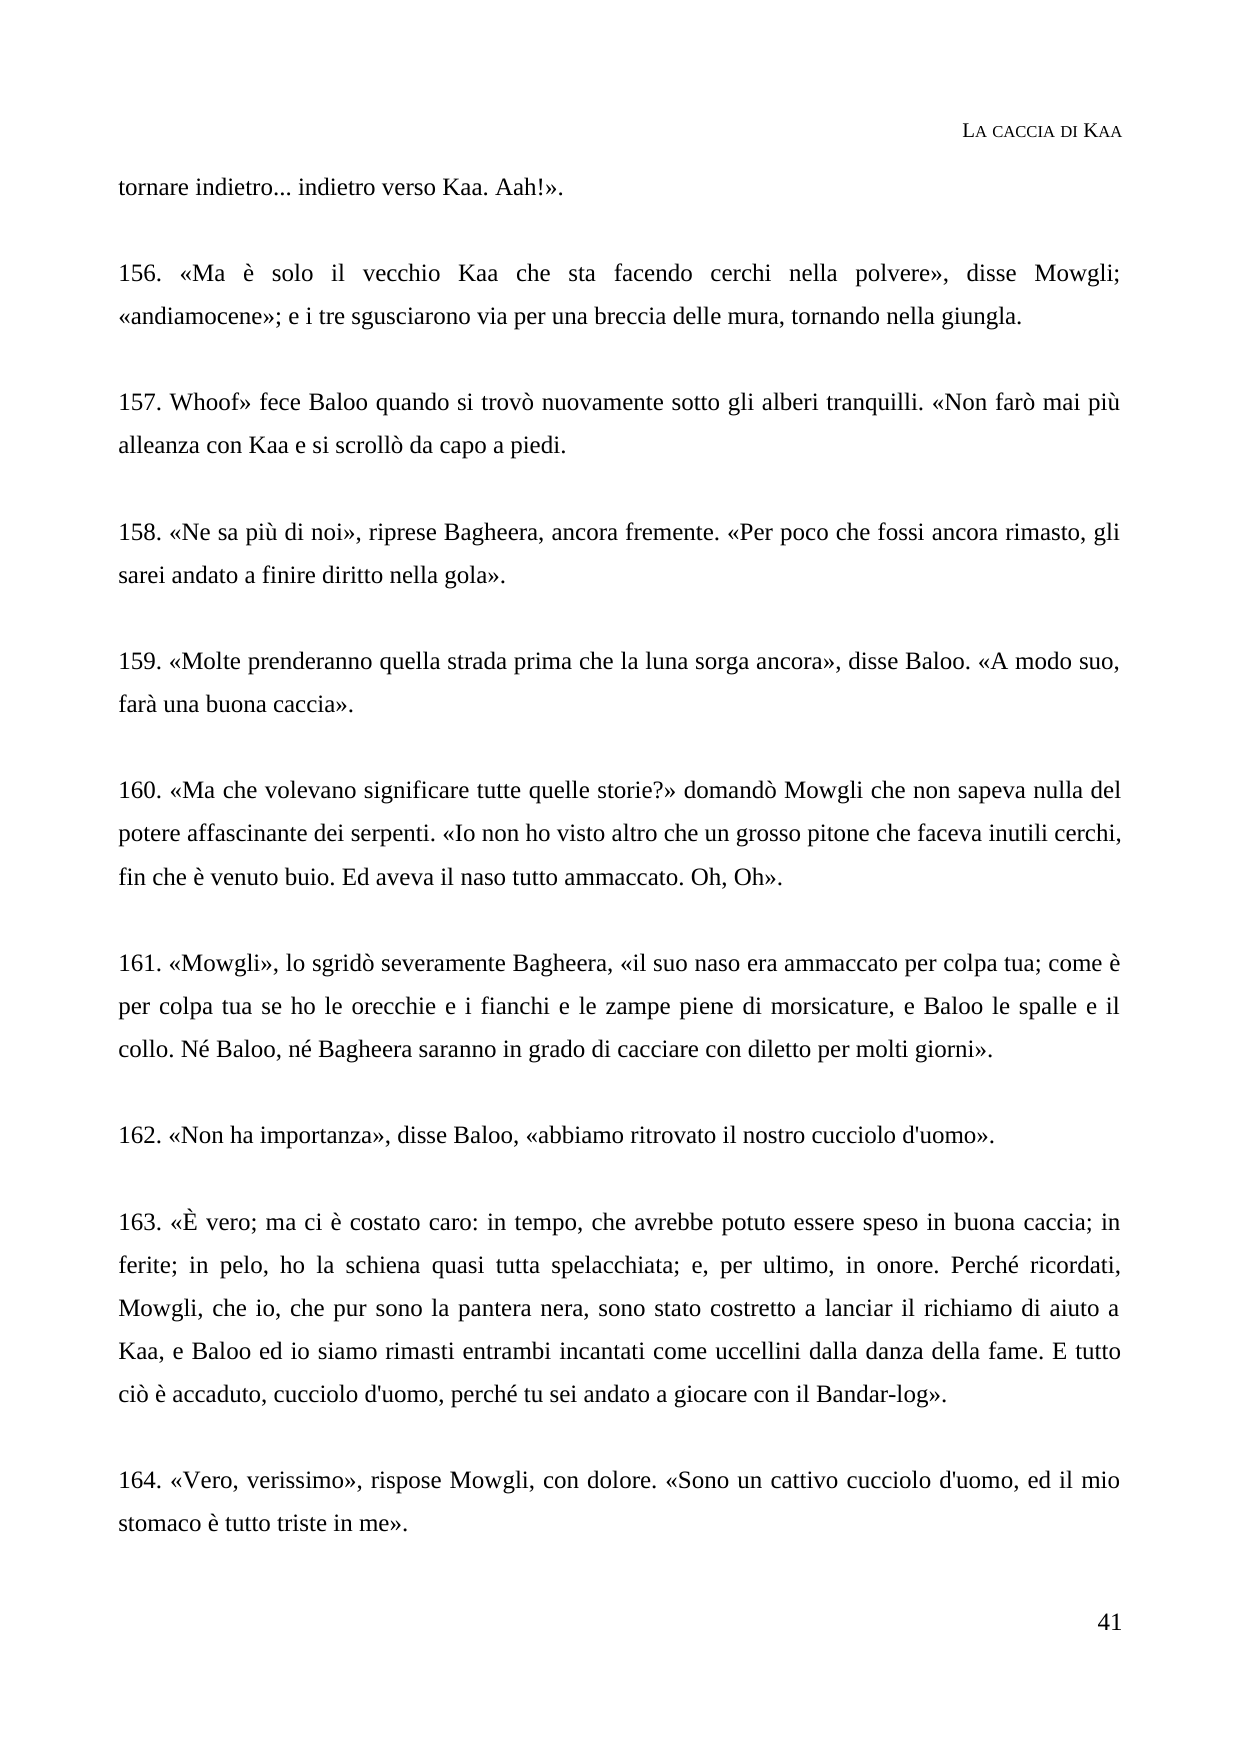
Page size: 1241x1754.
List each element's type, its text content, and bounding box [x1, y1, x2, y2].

text 156. «Ma è solo il vecchio Kaa che sta facendo cerchi nella polvere», disse Mowgli; «andiamocene»; e i tre sgusciarono via per una breccia delle mura, tornando nella giungla. [118, 258, 1122, 330]
text 161. «Mowgli», lo sgridò severamente Bagheera, «il suo naso era ammaccato per colpa tua; come è per colpa tua se ho le orecchie e i fianchi e le zampe piene di morsicature, e Baloo le spalle e il collo. Né Baloo, né Bagheera saranno in grado di cacciare con diletto per molti giorni». [118, 948, 1122, 1063]
text tornare indietro... indietro verso Kaa. Aah!». [118, 172, 1122, 200]
text 164. «Vero, verissimo», rispose Mowgli, con dolore. «Sono un cattivo cucciolo d'uomo, ed il mio stomaco è tutto triste in me». [118, 1465, 1122, 1537]
text 162. «Non ha importanza», disse Baloo, «abbiamo ritrovato il nostro cucciolo d'uomo». [118, 1120, 1122, 1149]
text 160. «Ma che volevano significare tutte quelle storie?» domandò Mowgli che non sapeva nulla del potere affascinante dei serpenti. «Io non ho visto altro che un grosso pitone che faceva inutili cerchi, fin che è venuto buio. Ed aveva il naso tutto ammaccato. Oh, Oh». [118, 775, 1122, 890]
text 157. Whoof» fece Baloo quando si trovò nuovamente sotto gli alberi tranquilli. «Non farò mai più alleanza con Kaa e si scrollò da capo a piedi. [118, 387, 1122, 459]
text 158. «Ne sa più di noi», riprese Bagheera, ancora fremente. «Per poco che fossi ancora rimasto, gli sarei andato a finire diritto nella gola». [118, 517, 1122, 588]
text 163. «È vero; ma ci è costato caro: in tempo, che avrebbe potuto essere speso in buona caccia; in ferite; in pelo, ho la schiena quasi tutta spelacchiata; e, per ultimo, in onore. Perché ricordati, Mowgli, che io, che pur sono la pantera nera, sono stato costretto a lanciar il richiamo di aiuto a Kaa, e Baloo ed io siamo rimasti entrambi incantati come uccellini dalla danza della fame. E tutto ciò è accaduto, cucciolo d'uomo, perché tu sei andato a giocare con il Bandar-log». [118, 1207, 1122, 1408]
text 159. «Molte prenderanno quella strada prima che la luna sorga ancora», disse Baloo. «A modo suo, farà una buona caccia». [118, 646, 1122, 718]
